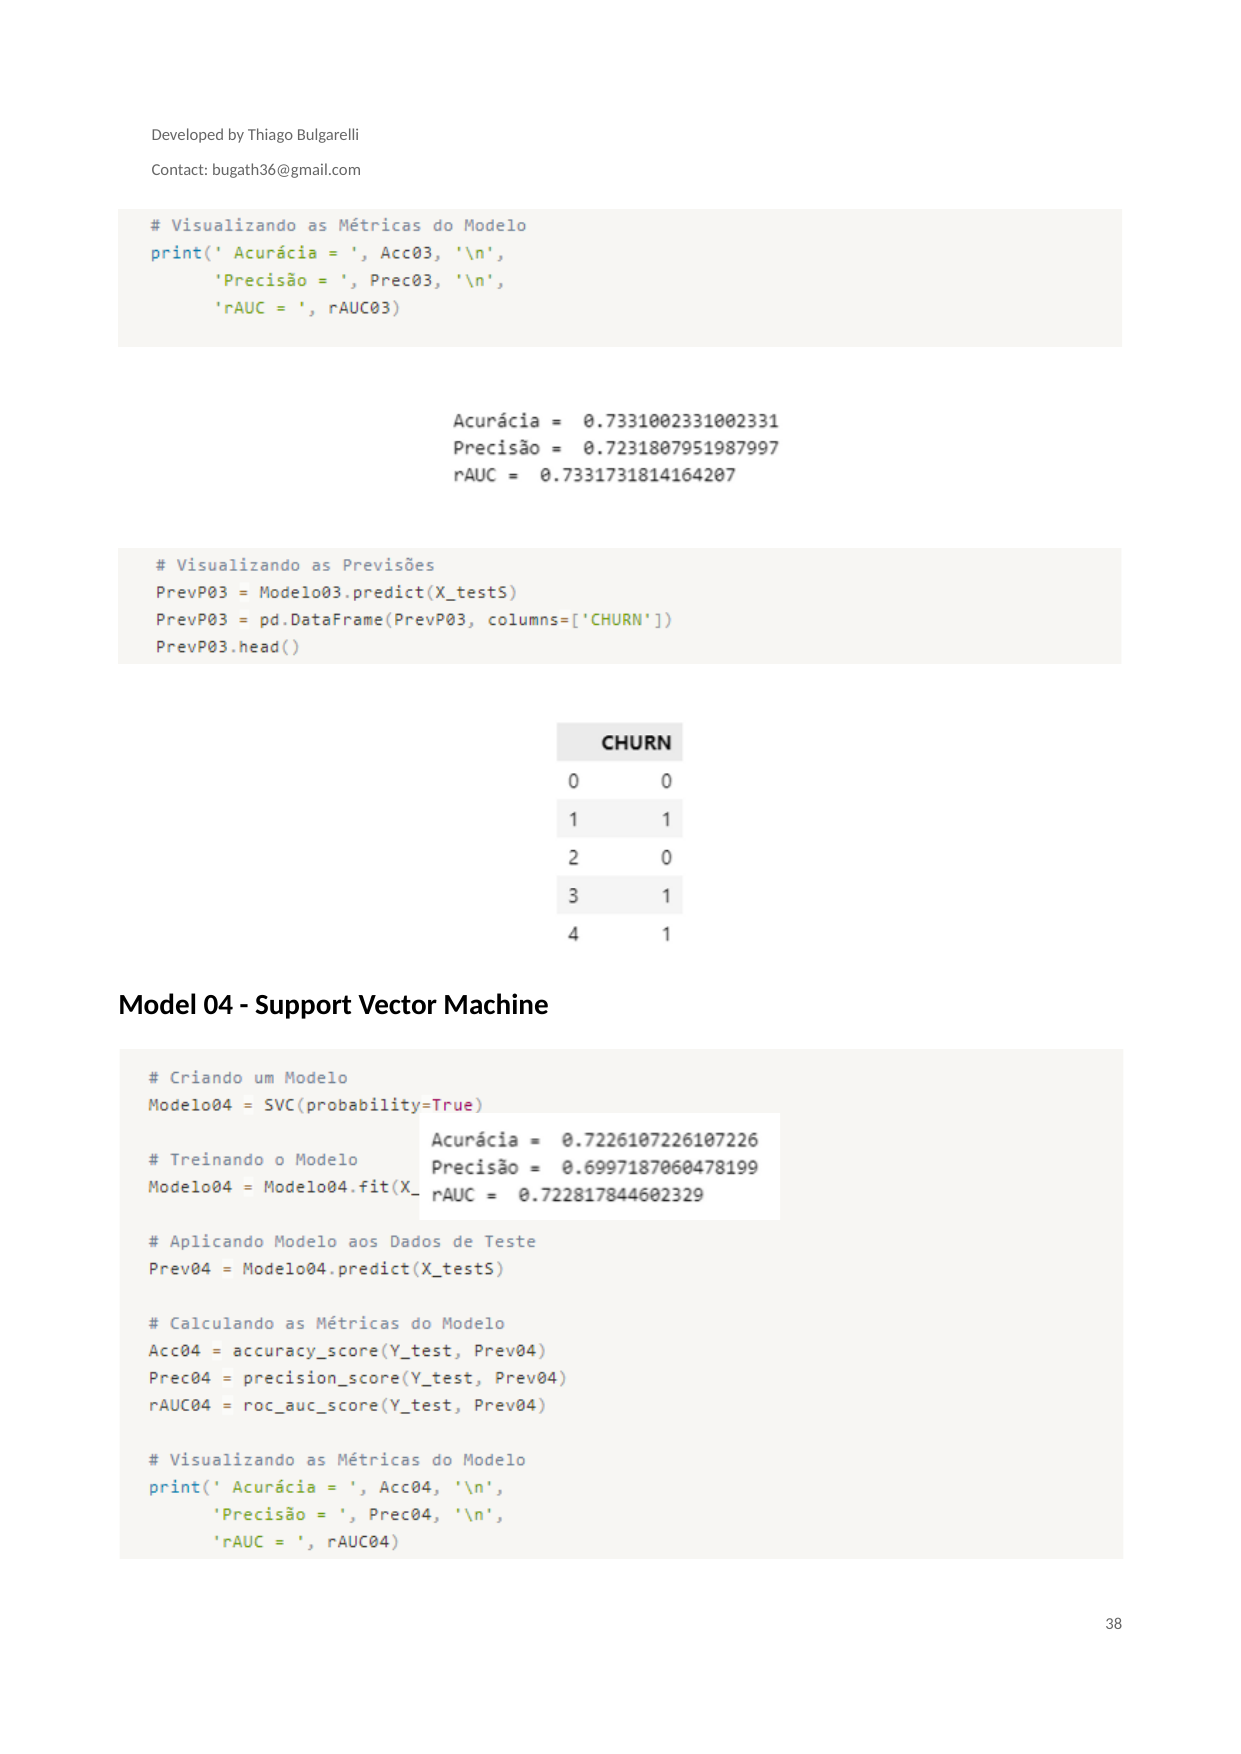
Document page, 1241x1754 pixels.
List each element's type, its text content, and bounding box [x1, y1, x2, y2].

subtitle Model 04 - Support Vector Machine [118, 986, 1122, 1022]
picture [438, 400, 802, 501]
picture [118, 209, 1123, 347]
picture [119, 1049, 1124, 1559]
picture [118, 548, 1123, 664]
